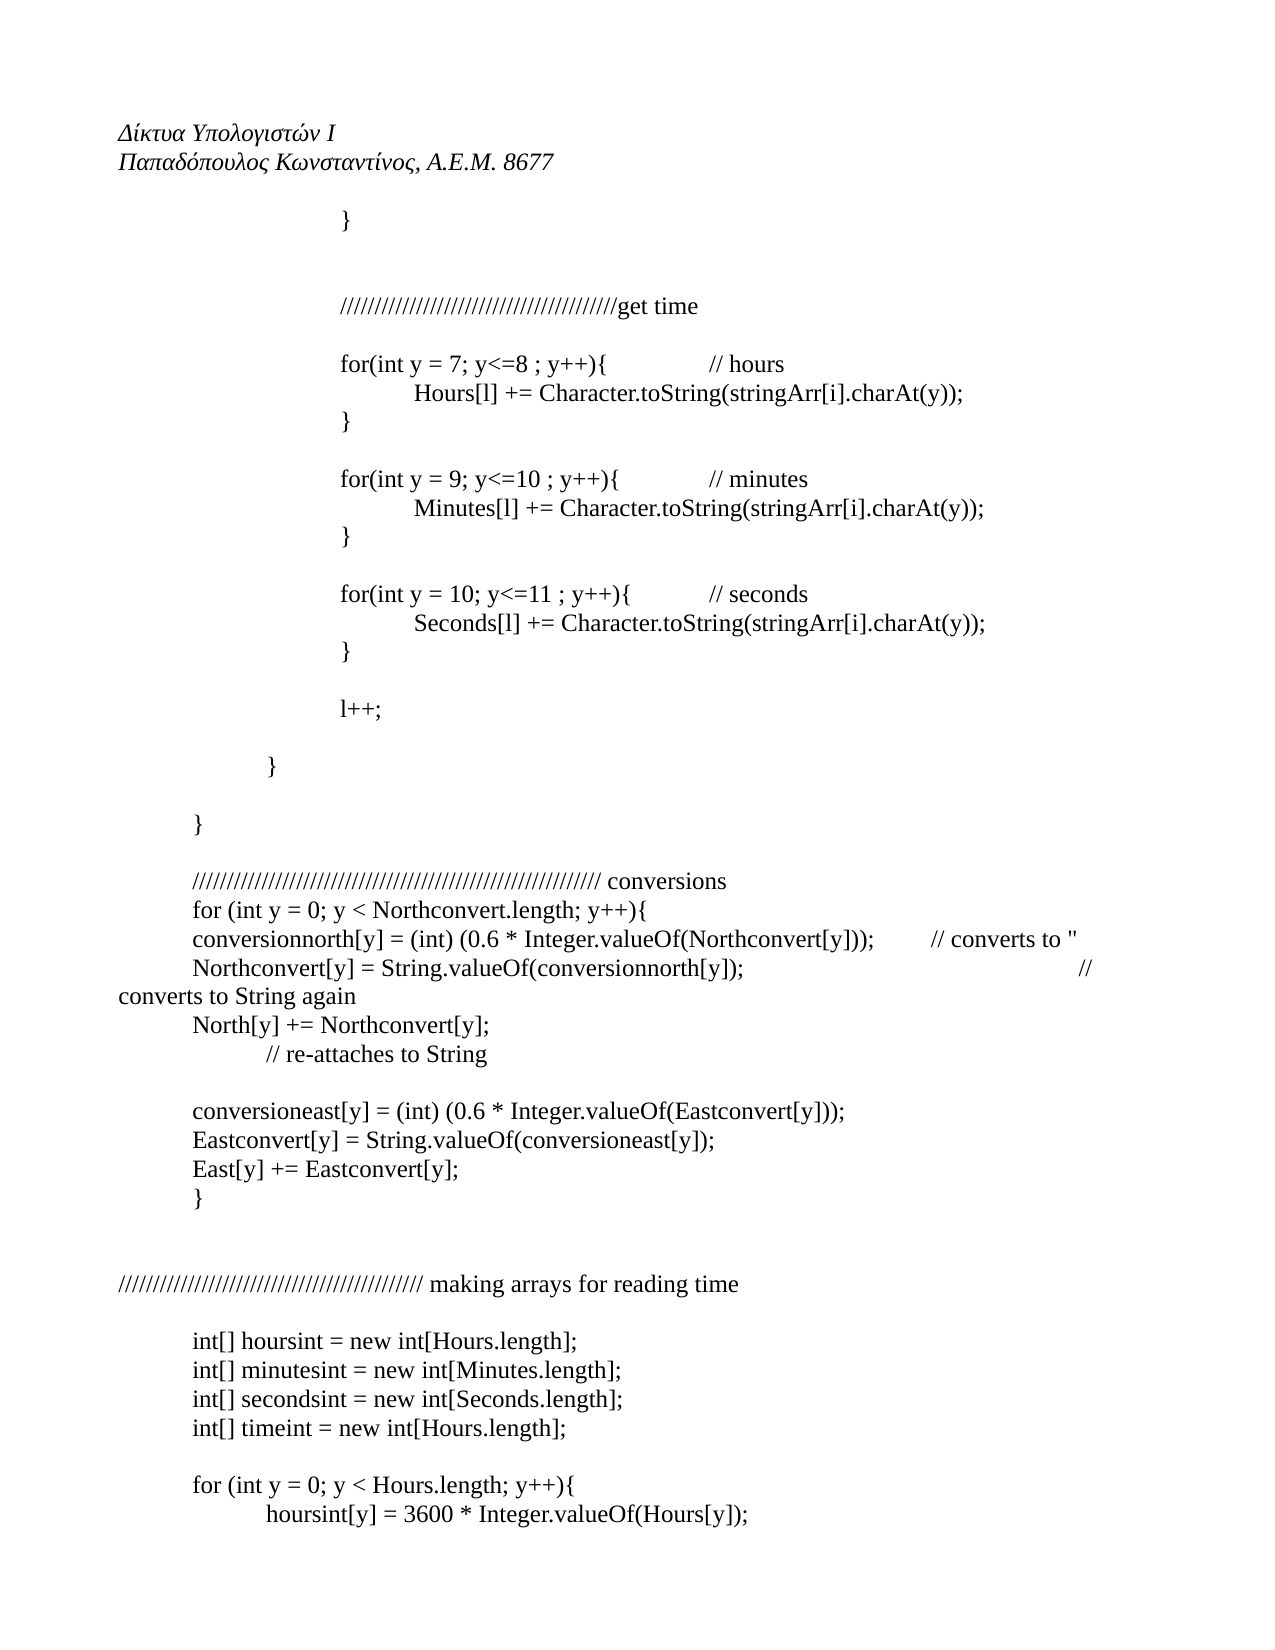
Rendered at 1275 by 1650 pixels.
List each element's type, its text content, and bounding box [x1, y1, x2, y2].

text Minutes[l] += Character.toString(stringArr[i].charAt(y)); [118, 493, 1157, 521]
text North[y] += Northconvert[y]; // re-attaches to String [118, 1010, 1157, 1068]
text int[] hoursint = new int[Hours.length]; [118, 1326, 1157, 1355]
text for (int y = 0; y < Hours.length; y++){ [118, 1470, 1157, 1499]
text /////////////////////////////////////////////////////////// conversions [118, 866, 1157, 895]
text } [118, 751, 1157, 780]
text Seconds[l] += Character.toString(stringArr[i].charAt(y)); [118, 608, 1157, 636]
text //////////////////////////////////////////// making arrays for reading time [118, 1269, 1157, 1298]
text ////////////////////////////////////////get time [118, 291, 1157, 320]
text hoursint[y] = 3600 * Integer.valueOf(Hours[y]); [118, 1499, 1157, 1528]
text for (int y = 0; y < Northconvert.length; y++){ [118, 895, 1157, 924]
text int[] minutesint = new int[Minutes.length]; [118, 1355, 1157, 1384]
text Hours[l] += Character.toString(stringArr[i].charAt(y)); [118, 378, 1157, 406]
text conversionnorth[y] = (int) (0.6 * Integer.valueOf(Northconvert[y])); // converts to " [118, 924, 1157, 953]
text Northconvert[y] = String.valueOf(conversionnorth[y]); // converts to String again [118, 953, 1157, 1010]
text } [118, 1183, 1157, 1211]
text l++; [118, 694, 1157, 723]
text for(int y = 9; y<=10 ; y++){ // minutes [118, 464, 1157, 493]
text } [118, 406, 1157, 435]
text } [118, 636, 1157, 665]
text for(int y = 10; y<=11 ; y++){ // seconds [118, 579, 1157, 608]
text for(int y = 7; y<=8 ; y++){ // hours [118, 349, 1157, 378]
text } [118, 809, 1157, 838]
text int[] timeint = new int[Hours.length]; [118, 1413, 1157, 1441]
text } [118, 205, 1157, 234]
text } [118, 521, 1157, 550]
text Eastconvert[y] = String.valueOf(conversioneast[y]); [118, 1125, 1157, 1154]
text East[y] += Eastconvert[y]; [118, 1154, 1157, 1183]
text conversioneast[y] = (int) (0.6 * Integer.valueOf(Eastconvert[y])); [118, 1096, 1157, 1125]
text int[] secondsint = new int[Seconds.length]; [118, 1384, 1157, 1413]
